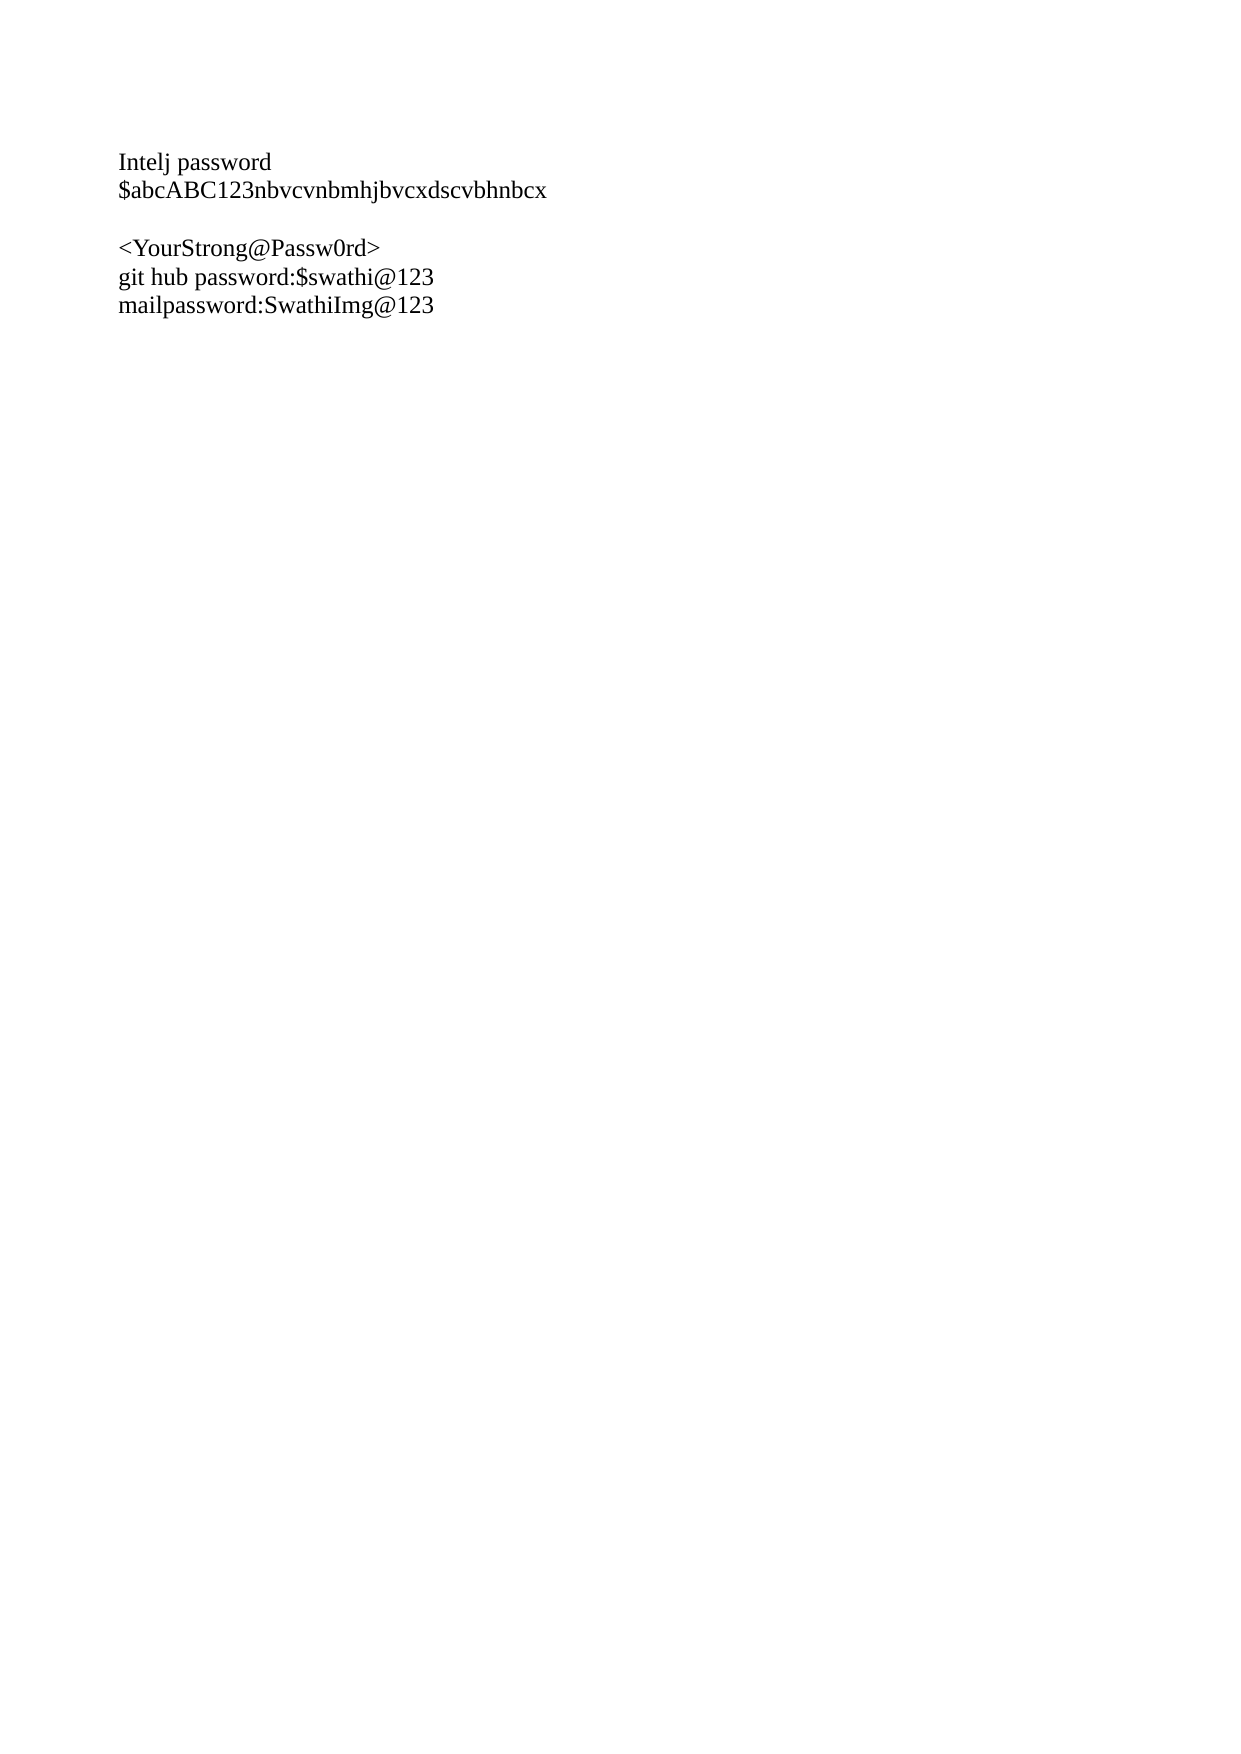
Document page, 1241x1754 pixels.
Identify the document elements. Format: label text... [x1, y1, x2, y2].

text mailpassword:SwathiImg@123 [118, 291, 1122, 319]
text Intelj password [118, 147, 1122, 176]
text <YourStrong@Passw0rd> [118, 233, 1122, 262]
text $abcABC123nbvcvnbmhjbvcxdscvbhnbcx [118, 176, 1122, 204]
text git hub password:$swathi@123 [118, 262, 1122, 291]
